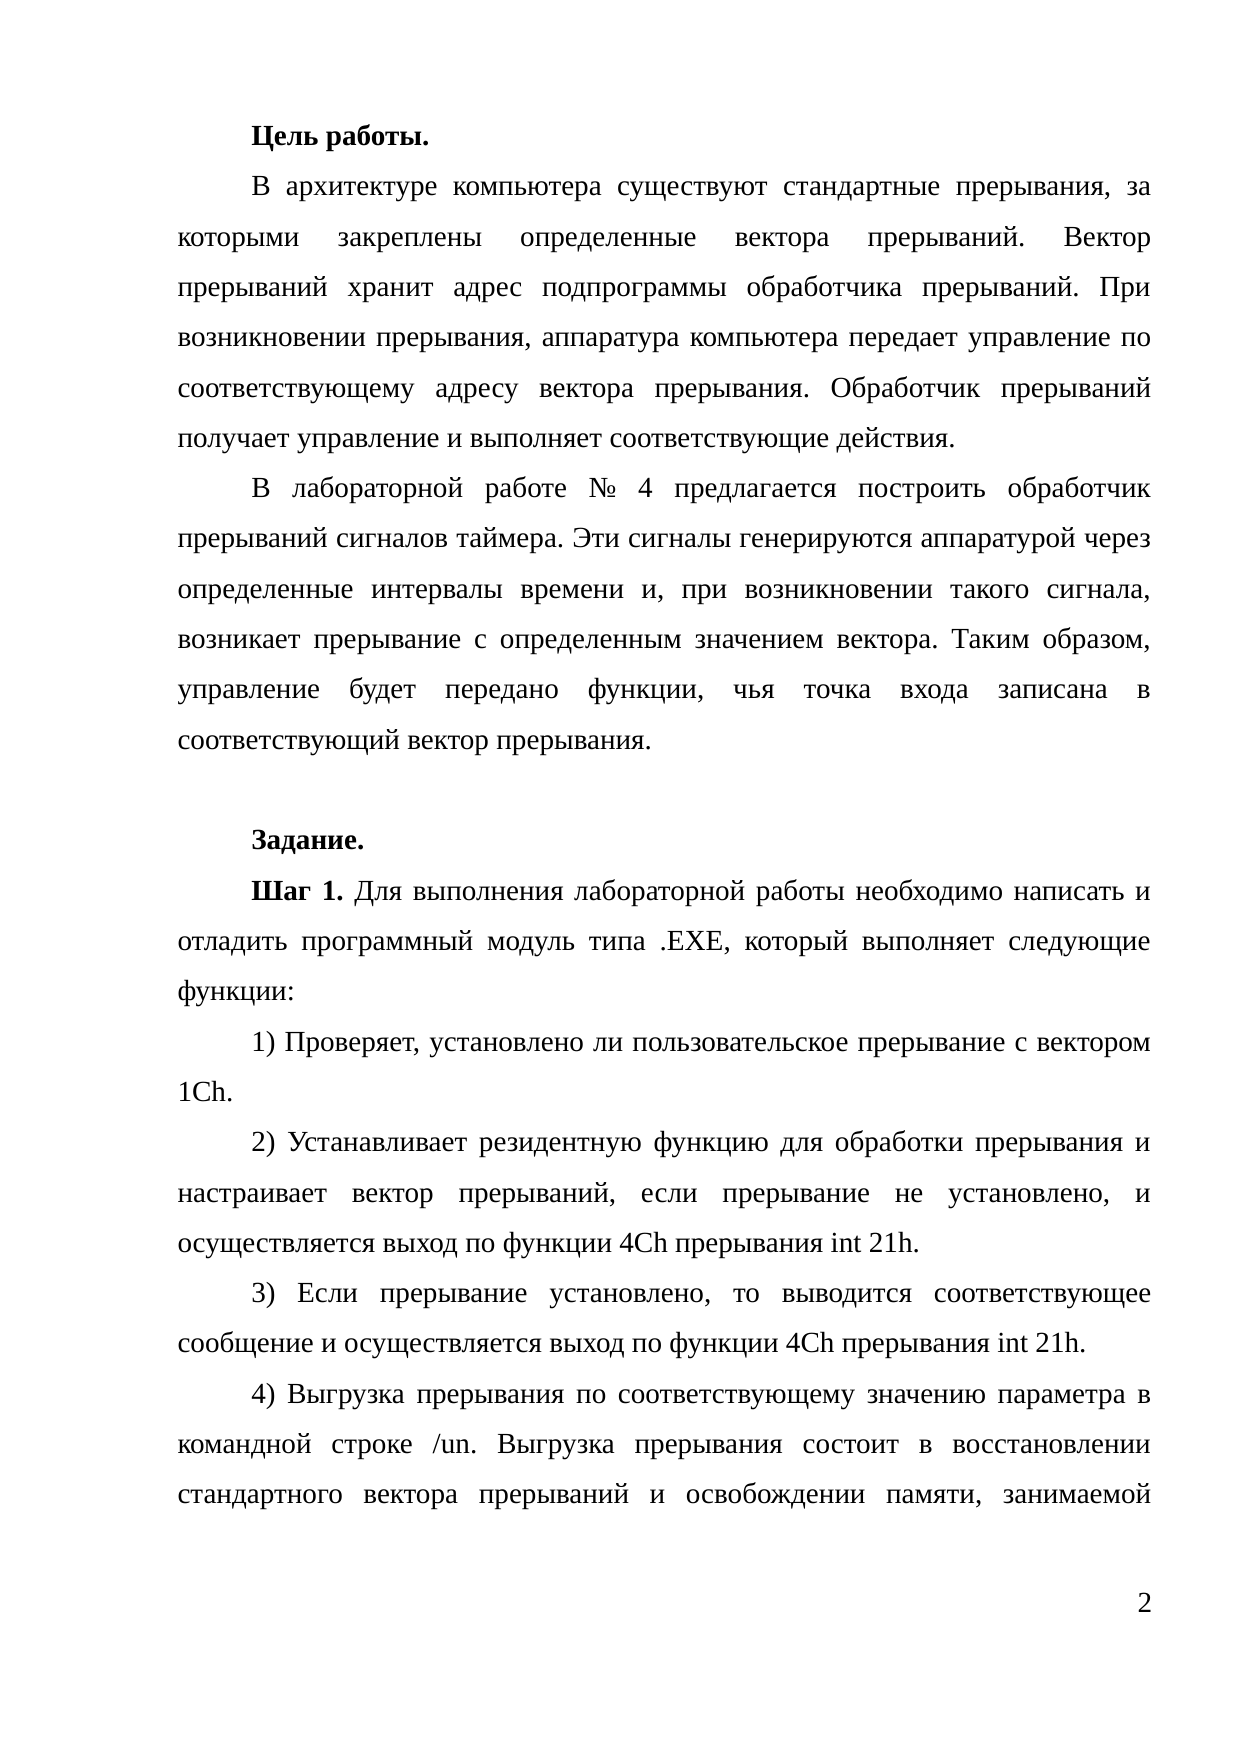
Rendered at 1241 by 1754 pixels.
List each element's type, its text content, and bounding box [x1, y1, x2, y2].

text В лабораторной работе № 4 предлагается построить обработчик прерываний сигналов таймера. Эти сигналы генерируются аппаратурой через определенные интервалы времени и, при возникновении такого сигнала, возникает прерывание с определенным значением вектора. Таким образом, управление будет передано функции, чья точка входа записана в соответствующий вектор прерывания. [177, 470, 1152, 755]
text Шаг 1. Для выполнения лабораторной работы необходимо написать и отладить программный модуль типа .ЕХЕ, который выполняет следующие функции: [177, 873, 1152, 1007]
text 4) Выгрузка прерывания по соответствующему значению параметра в командной строке /un. Выгрузка прерывания состоит в восстановлении стандартного вектора прерываний и освобождении памяти, занимаемой [177, 1376, 1152, 1510]
text 3) Если прерывание установлено, то выводится соответствующее сообщение и осуществляется выход по функции 4Сh прерывания int 21h. [177, 1275, 1152, 1359]
subtitle Задание. [177, 822, 1152, 856]
text 2) Устанавливает резидентную функцию для обработки прерывания и настраивает вектор прерываний, если прерывание не установлено, и осуществляется выход по функции 4Сh прерывания int 21h. [177, 1124, 1152, 1258]
subtitle Цель работы. [177, 118, 1152, 152]
text В архитектуре компьютера существуют стандартные прерывания, за которыми закреплены определенные вектора прерываний. Вектор прерываний хранит адрес подпрограммы обработчика прерываний. При возникновении прерывания, аппаратура компьютера передает управление по соответствующему адресу вектора прерывания. Обработчик прерываний получает управление и выполняет соответствующие действия. [177, 168, 1152, 453]
text 1) Проверяет, установлено ли пользовательское прерывание с вектором 1Сh. [177, 1024, 1152, 1108]
